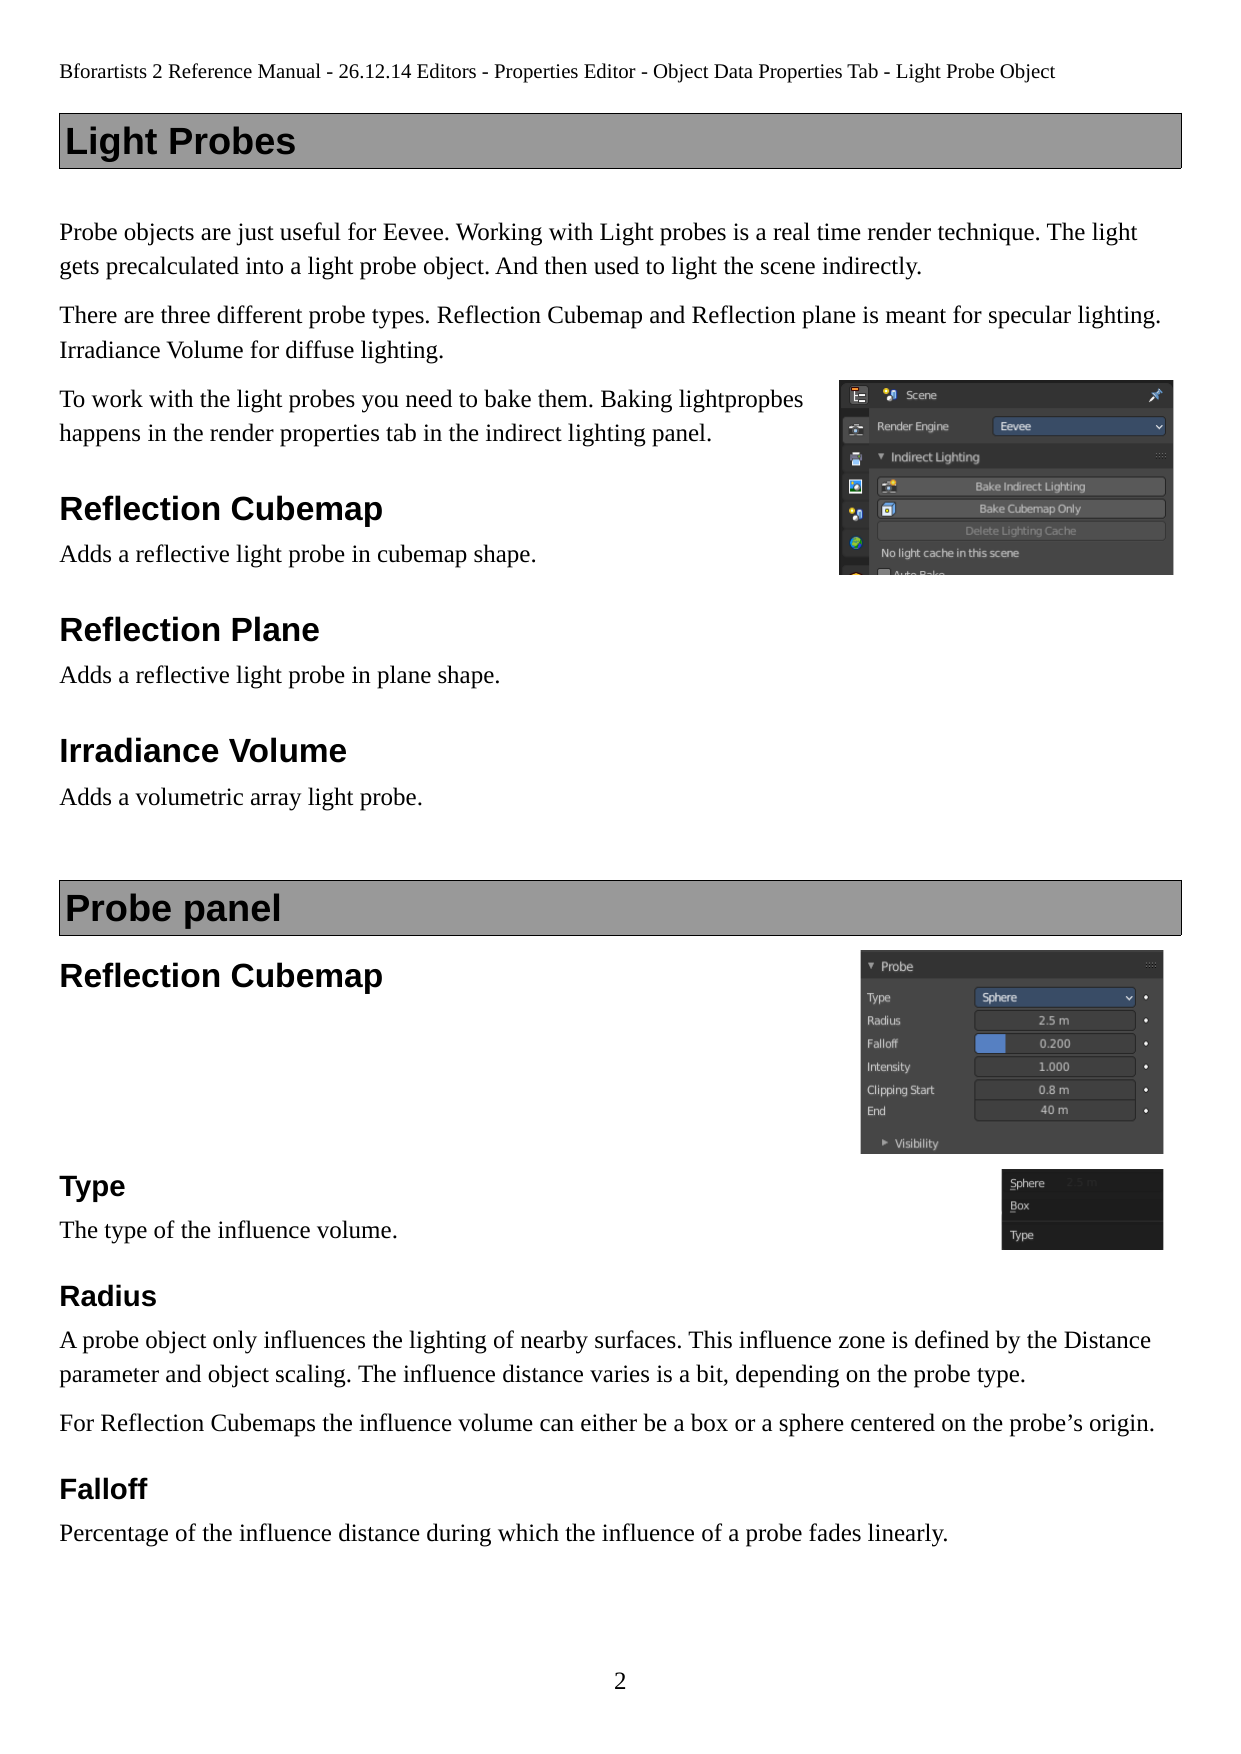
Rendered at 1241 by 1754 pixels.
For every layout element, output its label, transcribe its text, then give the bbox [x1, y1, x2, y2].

picture [860, 950, 1164, 1154]
subtitle Reflection Cubemap [59, 488, 839, 527]
picture [1001, 1169, 1164, 1250]
subtitle Reflection Cubemap [59, 956, 860, 994]
subtitle Type [59, 1169, 1001, 1203]
text Adds a reflective light probe in cubemap shape. [59, 539, 839, 568]
subtitle Falloff [59, 1472, 1181, 1506]
text For Reflection Cubemaps the influence volume can either be a box or a sphere centered on the probe’s origin. [59, 1408, 1181, 1437]
text There are three different probe types. Reflection Cubemap and Reflection plane is meant for specular lighting. Irradiance Volume for diffuse lighting. [59, 301, 1181, 364]
subtitle Radius [59, 1279, 1181, 1312]
subtitle [1164, 956, 1181, 994]
table_header Light Probes [60, 114, 1181, 168]
subtitle Irradiance Volume [59, 731, 1181, 769]
text Adds a reflective light probe in plane shape. [59, 661, 1181, 689]
text Percentage of the influence distance during which the influence of a probe fades linearly. [59, 1518, 1181, 1547]
subtitle Reflection Plane [59, 609, 1181, 648]
text To work with the light probes you need to bake them. Baking lightpropbes happens in the render properties tab in the indirect lighting panel. [59, 384, 839, 447]
text A probe object only influences the lighting of nearby surfaces. This influence zone is defined by the Distance parameter and object scaling. The influence distance varies is a bit, depending on the probe type. [59, 1325, 1181, 1388]
picture [839, 380, 1174, 575]
text Adds a volumetric array light probe. [59, 782, 1181, 810]
text Probe objects are just useful for Eevee. Working with Light probes is a real time render technique. The light gets precalculated into a light probe object. And then used to light the scene indirectly. [59, 217, 1181, 280]
text The type of the influence volume. [59, 1215, 1001, 1244]
subtitle [1164, 1169, 1181, 1203]
table_header Probe panel [60, 881, 1181, 935]
